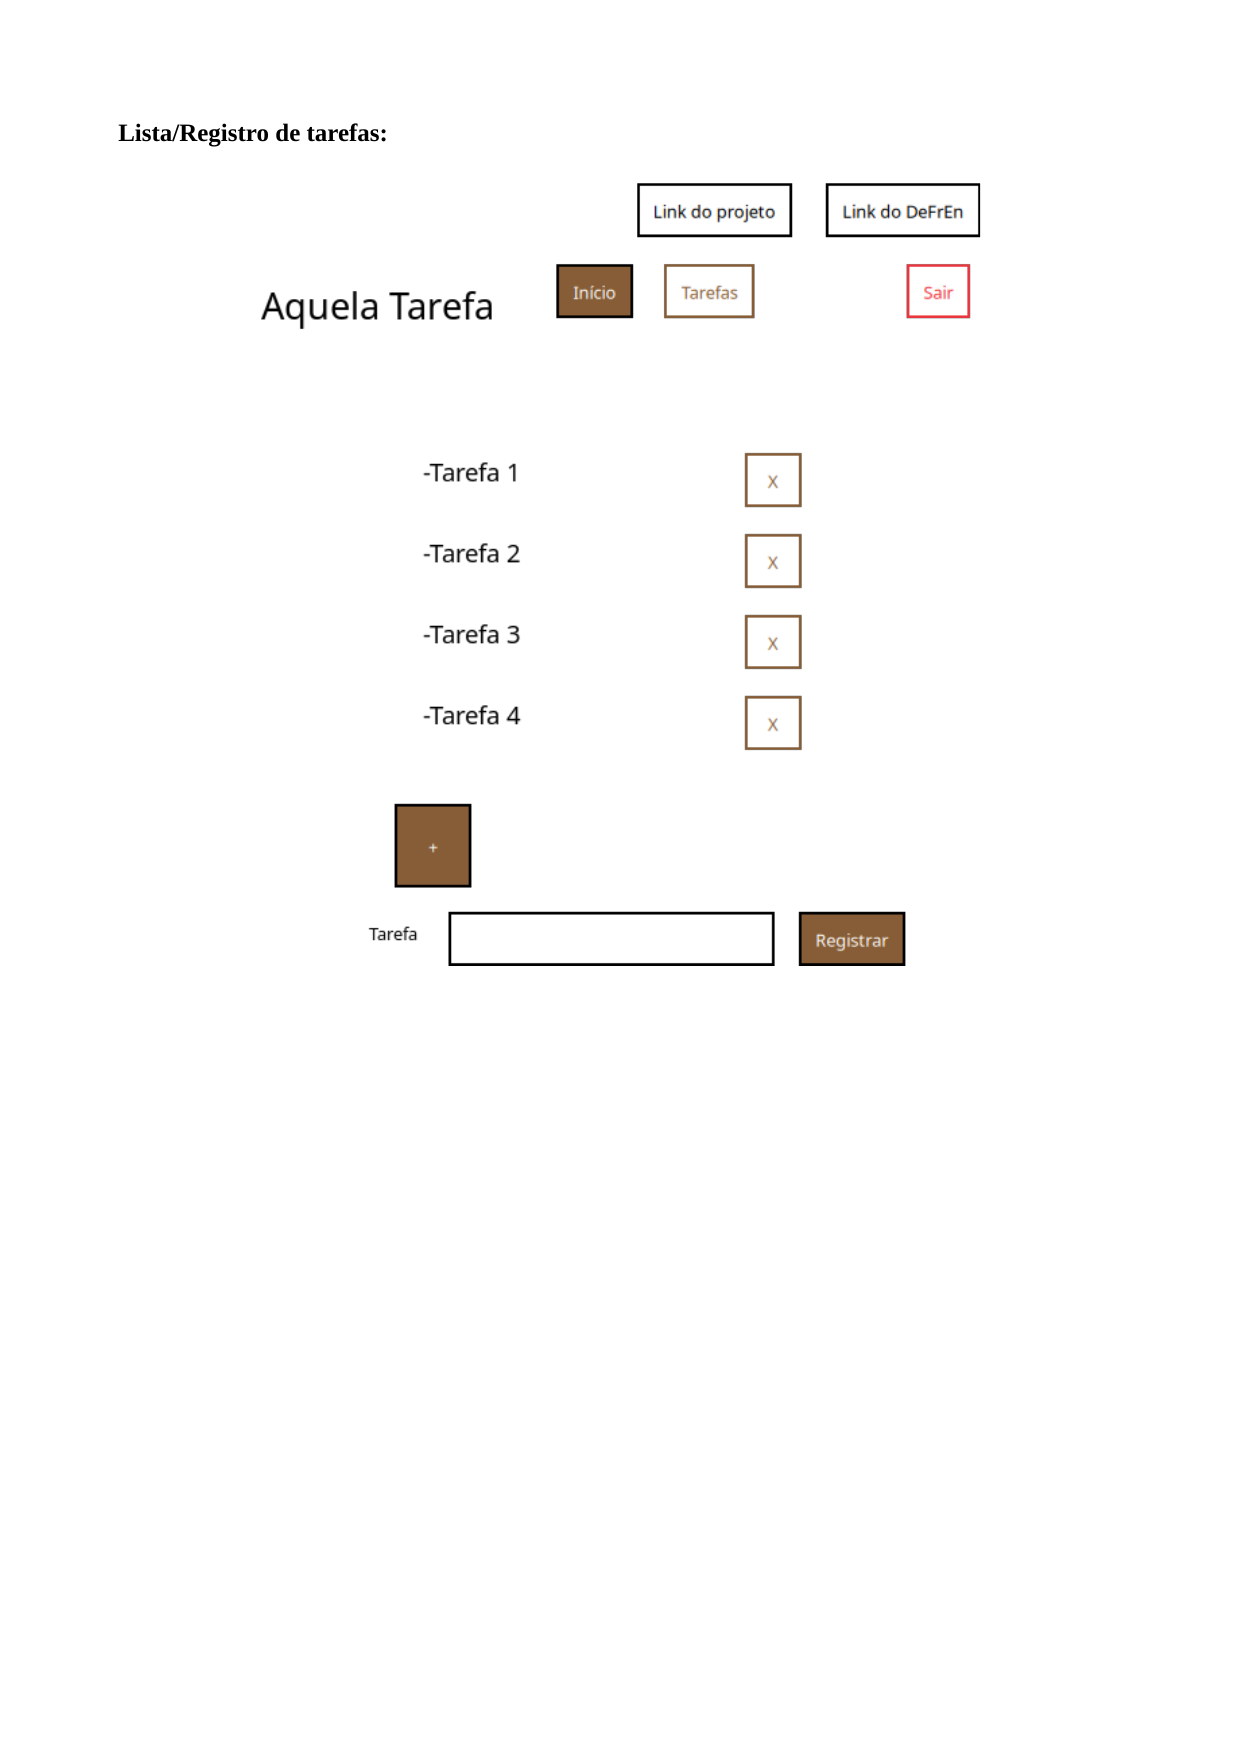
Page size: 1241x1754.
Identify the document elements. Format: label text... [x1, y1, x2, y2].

text Lista/Registro de tarefas: [118, 118, 1122, 147]
picture [260, 182, 981, 966]
